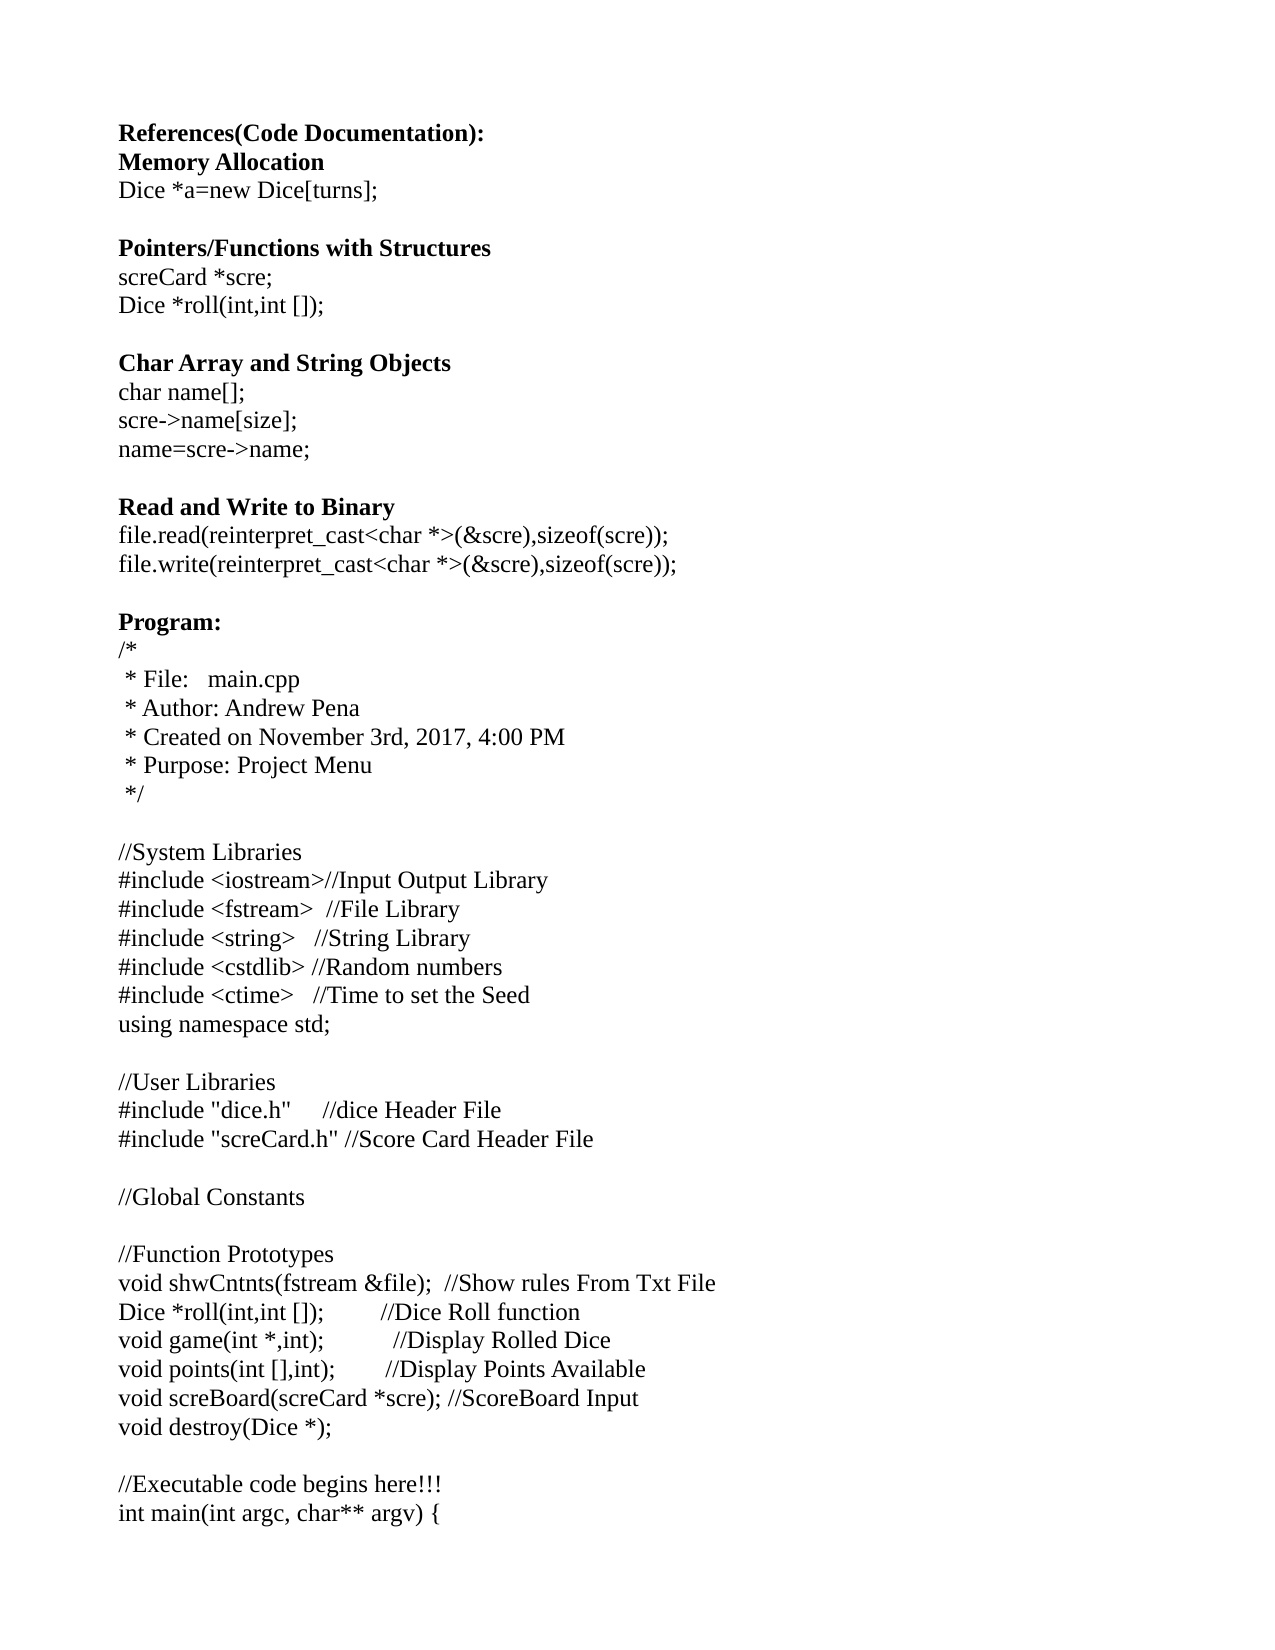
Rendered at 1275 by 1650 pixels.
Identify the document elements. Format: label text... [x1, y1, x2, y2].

text void screBoard(screCard *scre); //ScoreBoard Input [118, 1383, 1157, 1412]
text Char Array and String Objects [118, 348, 1157, 377]
text #include "dice.h" //dice Header File [118, 1096, 1157, 1124]
text screCard *scre; [118, 262, 1157, 291]
text char name[]; [118, 377, 1157, 406]
text #include "screCard.h" //Score Card Header File [118, 1124, 1157, 1153]
text //Global Constants [118, 1182, 1157, 1211]
text #include <string> //String Library [118, 923, 1157, 952]
text Dice *roll(int,int []); [118, 291, 1157, 319]
text #include <ctime> //Time to set the Seed [118, 981, 1157, 1009]
text #include <iostream>//Input Output Library [118, 866, 1157, 894]
text Dice *a=new Dice[turns]; [118, 176, 1157, 204]
text file.write(reinterpret_cast<char *>(&scre),sizeof(scre)); [118, 549, 1157, 578]
text Dice *roll(int,int []); //Dice Roll function [118, 1297, 1157, 1326]
text void points(int [],int); //Display Points Available [118, 1354, 1157, 1383]
text Read and Write to Binary [118, 492, 1157, 521]
text int main(int argc, char** argv) { [118, 1498, 1157, 1527]
text * Created on November 3rd, 2017, 4:00 PM [118, 722, 1157, 751]
text */ [118, 779, 1157, 808]
text /* [118, 636, 1157, 664]
text name=scre->name; [118, 434, 1157, 463]
text //Executable code begins here!!! [118, 1469, 1157, 1498]
text * Author: Andrew Pena [118, 693, 1157, 722]
text * Purpose: Project Menu [118, 751, 1157, 779]
text void shwCntnts(fstream &file); //Show rules From Txt File [118, 1268, 1157, 1297]
text References(Code Documentation): [118, 118, 1157, 147]
text void destroy(Dice *); [118, 1412, 1157, 1441]
text Pointers/Functions with Structures [118, 233, 1157, 262]
text scre->name[size]; [118, 406, 1157, 434]
text Memory Allocation [118, 147, 1157, 176]
text //Function Prototypes [118, 1239, 1157, 1268]
text #include <fstream> //File Library [118, 894, 1157, 923]
text #include <cstdlib> //Random numbers [118, 952, 1157, 981]
text void game(int *,int); //Display Rolled Dice [118, 1326, 1157, 1354]
text file.read(reinterpret_cast<char *>(&scre),sizeof(scre)); [118, 521, 1157, 549]
text using namespace std; [118, 1009, 1157, 1038]
text * File: main.cpp [118, 664, 1157, 693]
text Program: [118, 607, 1157, 636]
text //User Libraries [118, 1067, 1157, 1096]
text //System Libraries [118, 837, 1157, 866]
